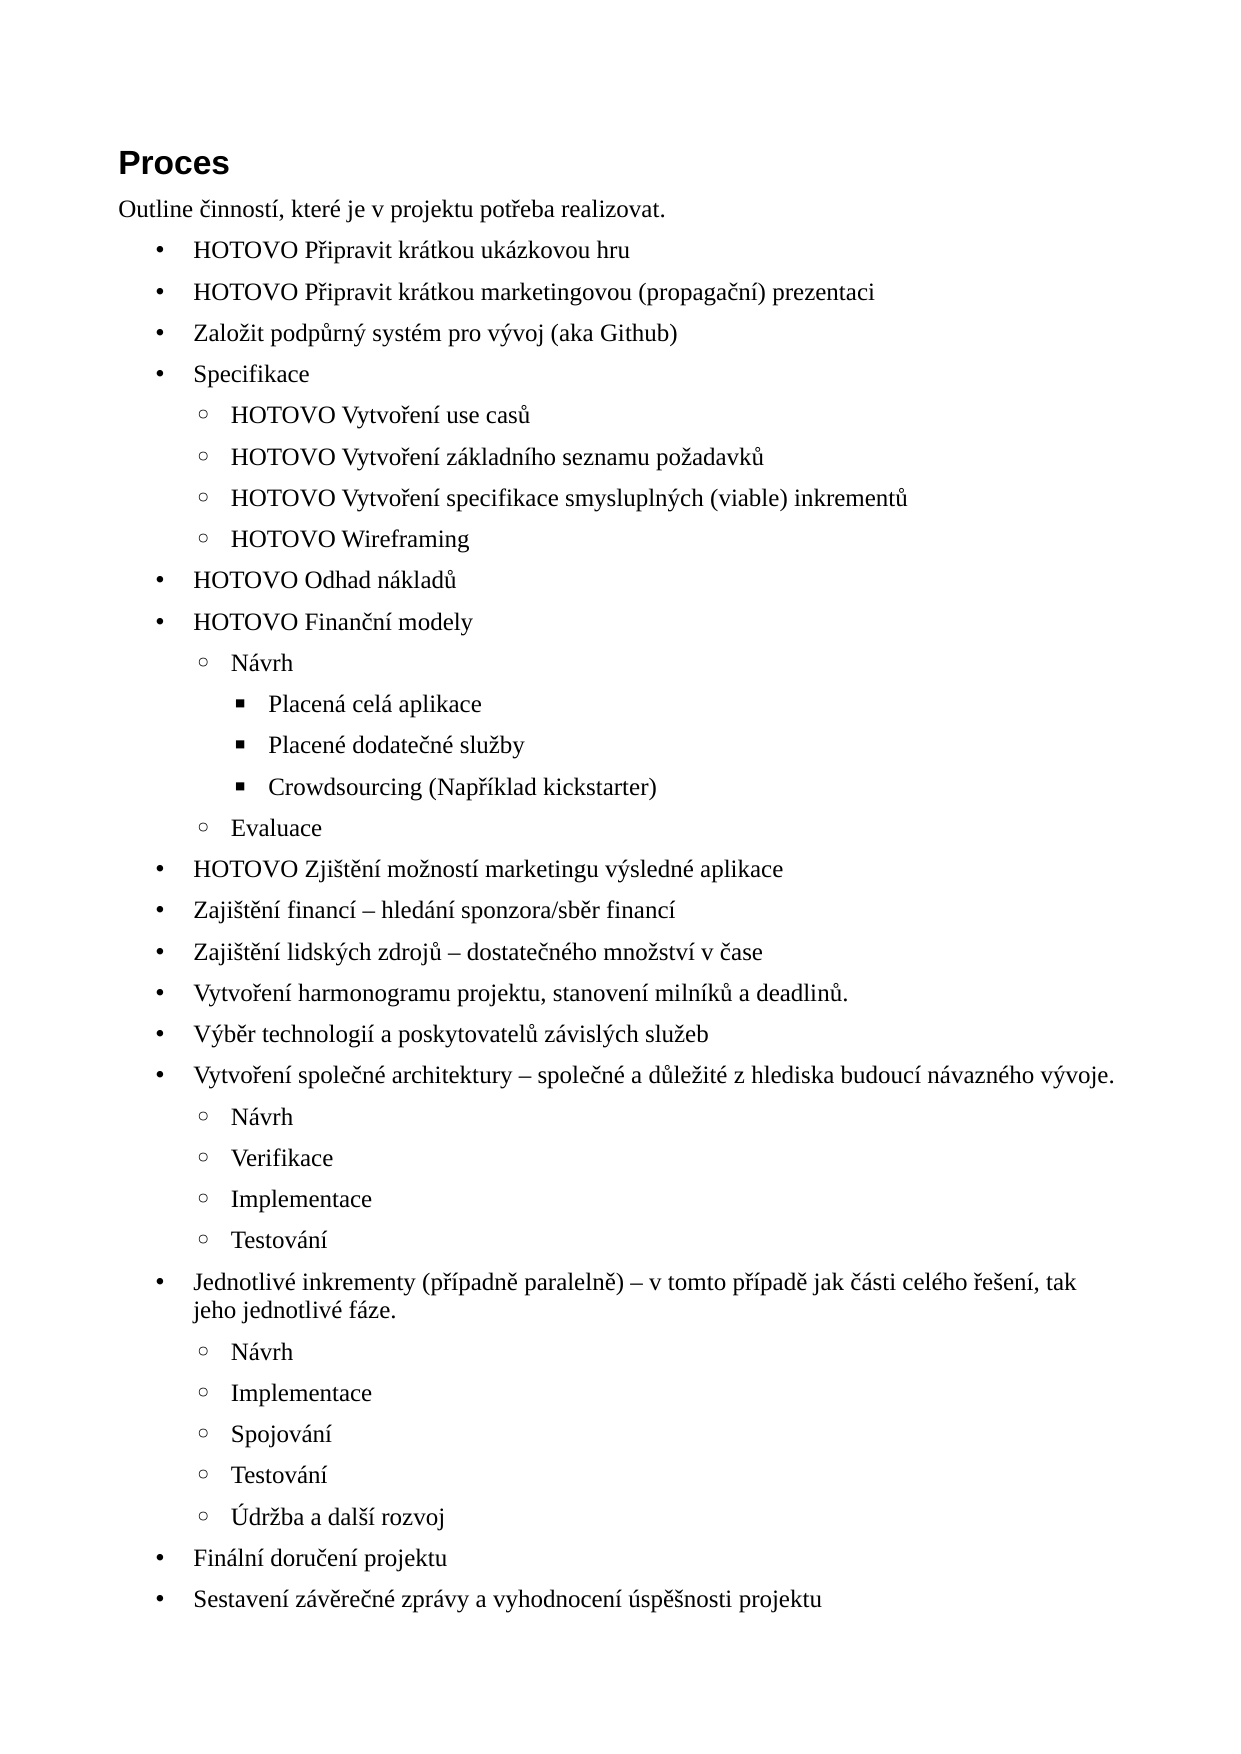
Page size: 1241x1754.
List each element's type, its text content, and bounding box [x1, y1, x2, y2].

list Finální doručení projektu [156, 1543, 1122, 1572]
list Zajištění financí – hledání sponzora/sběr financí [156, 896, 1122, 924]
list Návrh [193, 1337, 1122, 1366]
text Outline činností, které je v projektu potřeba realizovat. [118, 194, 1122, 223]
list Specifikace [156, 359, 1122, 388]
list Výběr technologií a poskytovatelů závislých služeb [156, 1019, 1122, 1048]
list HOTOVO Připravit krátkou ukázkovou hru [156, 236, 1122, 264]
list Verifikace [193, 1143, 1122, 1172]
list Údržba a další rozvoj [193, 1502, 1122, 1531]
list Sestavení závěrečné zprávy a vyhodnocení úspěšnosti projektu [156, 1584, 1122, 1613]
list Návrh [193, 1102, 1122, 1131]
list Crowdsourcing (Například kickstarter) [231, 772, 1122, 801]
list Placené dodatečné služby [231, 731, 1122, 759]
list Evaluace [193, 813, 1122, 842]
list HOTOVO Připravit krátkou marketingovou (propagační) prezentaci [156, 277, 1122, 306]
subtitle Proces [118, 143, 1122, 182]
list HOTOVO Vytvoření specifikace smysluplných (viable) inkrementů [193, 483, 1122, 512]
list Návrh [193, 648, 1122, 677]
list Vytvoření harmonogramu projektu, stanovení milníků a deadlinů. [156, 978, 1122, 1007]
list Testování [193, 1226, 1122, 1254]
list HOTOVO Wireframing [193, 524, 1122, 553]
list HOTOVO Zjištění možností marketingu výsledné aplikace [156, 854, 1122, 883]
list Vytvoření společné architektury – společné a důležité z hlediska budoucí návazného vývoje. [156, 1061, 1122, 1089]
list HOTOVO Odhad nákladů [156, 566, 1122, 594]
list Jednotlivé inkrementy (případně paralelně) – v tomto případě jak části celého řešení, tak jeho jednotlivé fáze. [156, 1267, 1122, 1324]
list Spojování [193, 1419, 1122, 1448]
list Implementace [193, 1184, 1122, 1213]
list HOTOVO Finanční modely [156, 607, 1122, 636]
list Implementace [193, 1378, 1122, 1407]
list Založit podpůrný systém pro vývoj (aka Github) [156, 318, 1122, 347]
list Zajištění lidských zdrojů – dostatečného množství v čase [156, 937, 1122, 966]
list HOTOVO Vytvoření základního seznamu požadavků [193, 442, 1122, 471]
list Testování [193, 1461, 1122, 1489]
list Placená celá aplikace [231, 689, 1122, 718]
list HOTOVO Vytvoření use casů [193, 401, 1122, 429]
